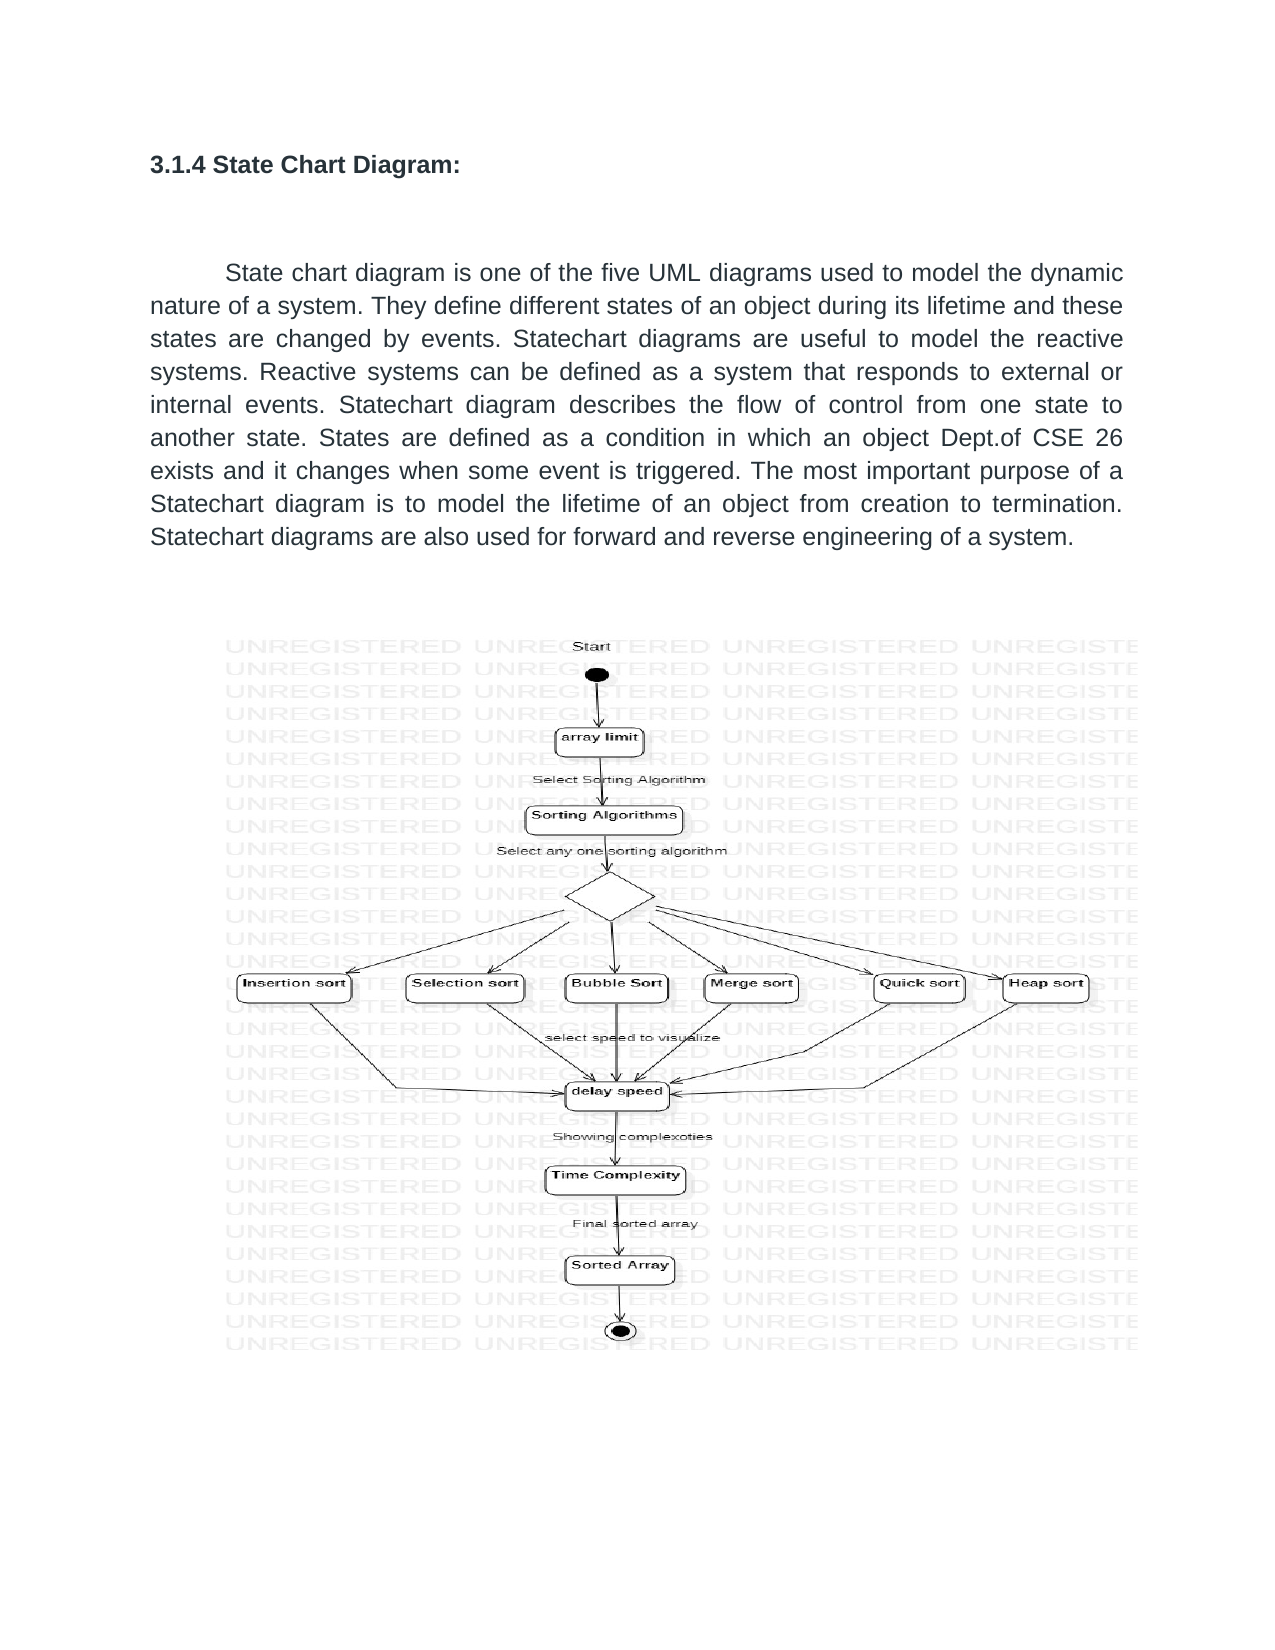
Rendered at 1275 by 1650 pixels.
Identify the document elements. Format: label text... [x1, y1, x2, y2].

text State chart diagram is one of the five UML diagrams used to model the dynamic nature of a system. They define different states of an object during its lifetime and these states are changed by events. Statechart diagrams are useful to model the reactive systems. Reactive systems can be defined as a system that responds to external or internal events. Statechart diagram describes the flow of control from one state to another state. States are defined as a condition in which an object Dept.of CSE 26 exists and it changes when some event is triggered. The most important purpose of a Statechart diagram is to model the lifetime of an object from creation to termination. Statechart diagrams are also used for forward and reverse engineering of a system. [150, 258, 1125, 551]
picture [225, 630, 1138, 1370]
text 3.1.4 State Chart Diagram: [150, 150, 1125, 179]
